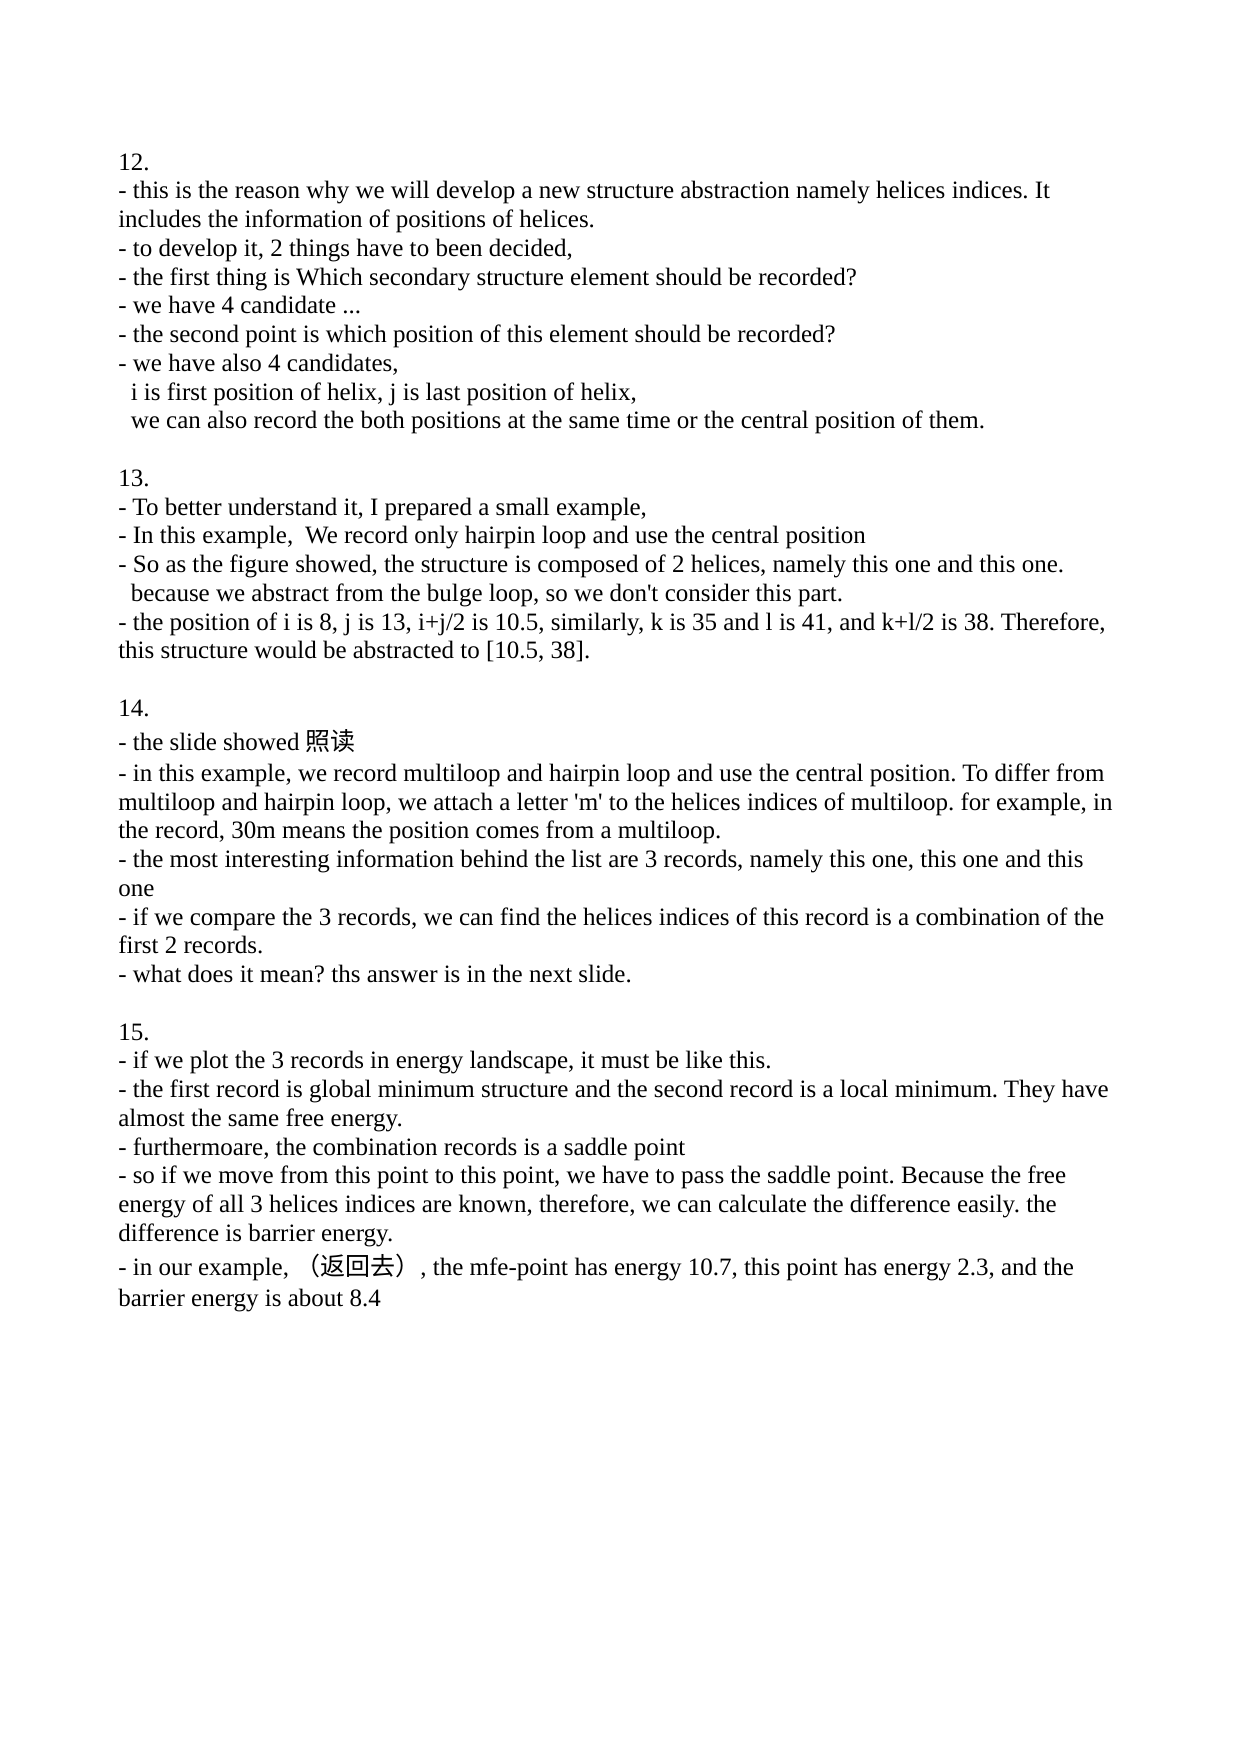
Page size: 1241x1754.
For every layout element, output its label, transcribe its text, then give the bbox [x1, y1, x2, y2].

text - So as the figure showed, the structure is composed of 2 helices, namely this one and this one. [118, 549, 1122, 578]
text we can also record the both positions at the same time or the central position of them. [118, 406, 1122, 434]
text - furthermoare, the combination records is a saddle point [118, 1132, 1122, 1161]
text because we abstract from the bulge loop, so we don't consider this part. [118, 578, 1122, 607]
text - this is the reason why we will develop a new structure abstraction namely helices indices. It includes the information of positions of helices. [118, 176, 1122, 233]
text - the most interesting information behind the list are 3 records, namely this one, this one and this one [118, 844, 1122, 902]
text - the first thing is Which secondary structure element should be recorded? [118, 262, 1122, 291]
text 13. [118, 463, 1122, 492]
text - In this example, We record only hairpin loop and use the central position [118, 521, 1122, 549]
text - in our example, （返回去）, the mfe-point has energy 10.7, this point has energy 2.3, and the barrier energy is about 8.4 [118, 1247, 1122, 1312]
text - the position of i is 8, j is 13, i+j/2 is 10.5, similarly, k is 35 and l is 41, and k+l/2 is 38. Therefore, this structure would be abstracted to [10.5, 38]. [118, 607, 1122, 664]
text - in this example, we record multiloop and hairpin loop and use the central position. To differ from multiloop and hairpin loop, we attach a letter 'm' to the helices indices of multiloop. for example, in the record, 30m means the position comes from a multiloop. [118, 758, 1122, 844]
text - the slide showed 照读 [118, 722, 1122, 758]
text 15. [118, 1017, 1122, 1046]
text 14. [118, 693, 1122, 722]
text - if we plot the 3 records in energy landscape, it must be like this. [118, 1046, 1122, 1074]
text - so if we move from this point to this point, we have to pass the saddle point. Because the free energy of all 3 helices indices are known, therefore, we can calculate the difference easily. the difference is barrier energy. [118, 1161, 1122, 1247]
text - we have 4 candidate ... [118, 291, 1122, 319]
text - To better understand it, I prepared a small example, [118, 492, 1122, 521]
text i is first position of helix, j is last position of helix, [118, 377, 1122, 406]
text - what does it mean? ths answer is in the next slide. [118, 959, 1122, 988]
text - to develop it, 2 things have to been decided, [118, 233, 1122, 262]
text - the second point is which position of this element should be recorded? [118, 319, 1122, 348]
text - the first record is global minimum structure and the second record is a local minimum. They have almost the same free energy. [118, 1074, 1122, 1132]
text - we have also 4 candidates, [118, 348, 1122, 377]
text 12. [118, 147, 1122, 176]
text - if we compare the 3 records, we can find the helices indices of this record is a combination of the first 2 records. [118, 902, 1122, 959]
